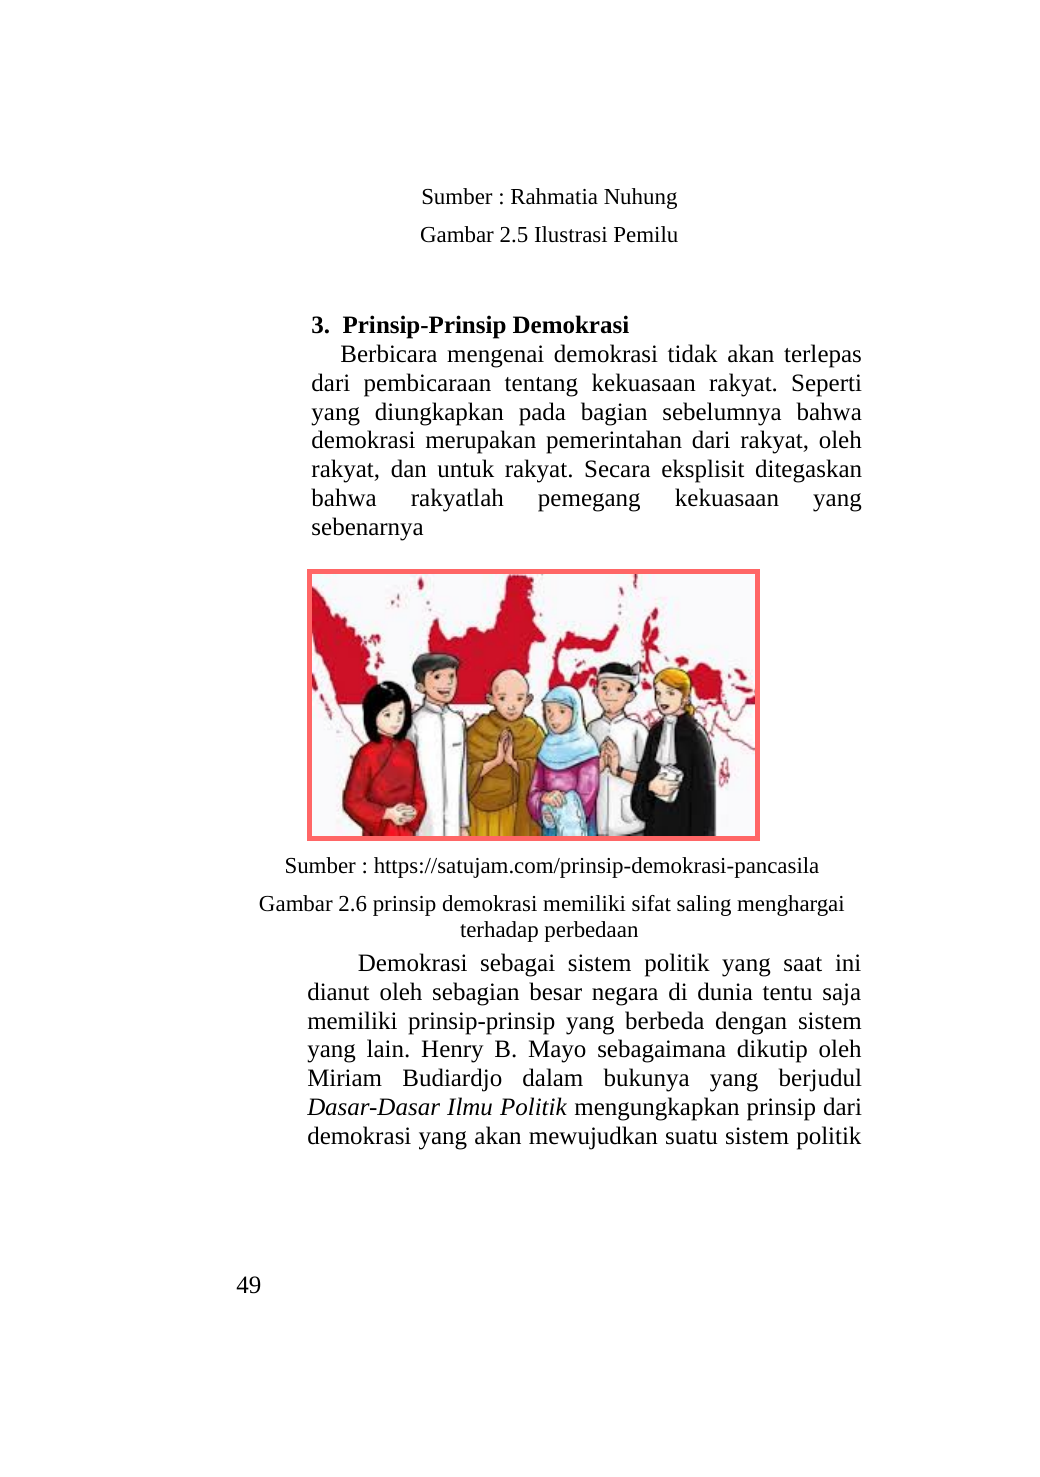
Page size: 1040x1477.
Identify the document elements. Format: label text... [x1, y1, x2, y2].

text Demokrasi sebagai sistem politik yang saat ini dianut oleh sebagian besar negara di dunia tentu saja memiliki prinsip-prinsip yang berbeda dengan sistem yang lain. Henry B. Mayo sebagaimana dikutip oleh Miriam Budiardjo dalam bukunya yang berjudul Dasar-Dasar Ilmu Politik mengungkapkan prinsip dari demokrasi yang akan mewujudkan suatu sistem politik [307, 948, 862, 1149]
table_header Sumber : https://satujam.com/prinsip-demokrasi-pancasila [236, 846, 862, 884]
list Berbicara mengenai demokrasi tidak akan terlepas dari pembicaraan tentang kekuasaan rakyat. Seperti yang diungkapkan pada bagian sebelumnya bahwa demokrasi merupakan pemerintahan dari rakyat, oleh rakyat, dan untuk rakyat. Secara eksplisit ditegaskan bahwa rakyatlah pemegang kekuasaan yang sebenarnya [274, 339, 862, 540]
list 3. Prinsip-Prinsip Demokrasi [274, 310, 862, 339]
table_header Sumber : Rahmatia Nuhung [236, 177, 862, 215]
picture [312, 574, 755, 836]
table_cell Gambar 2.6 prinsip demokrasi memiliki sifat saling menghargai terhadap perbedaan [236, 884, 862, 948]
table_cell Gambar 2.5 Ilustrasi Pemilu [236, 215, 862, 253]
